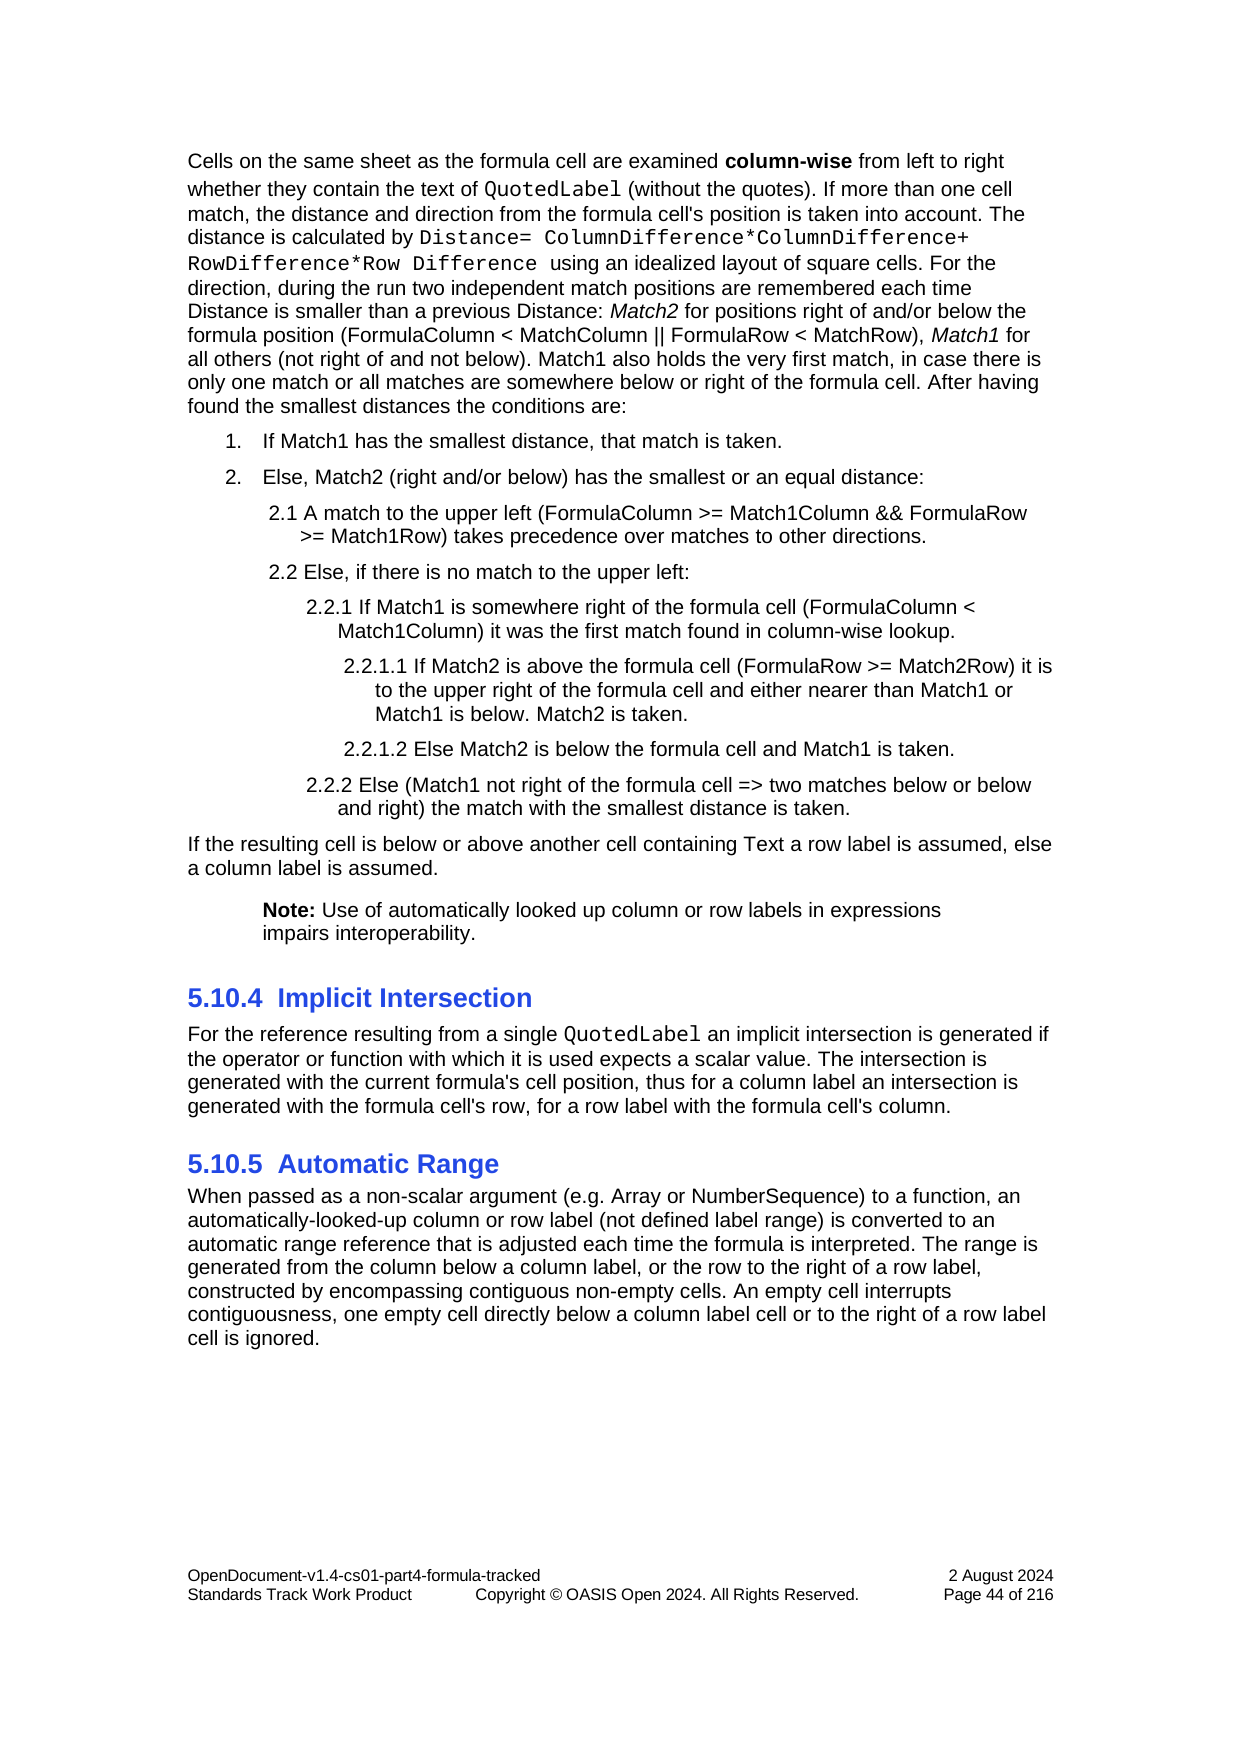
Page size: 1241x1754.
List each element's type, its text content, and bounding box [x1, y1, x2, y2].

list If Match1 has the smallest distance, that match is taken. [225, 430, 1053, 453]
list Else, Match2 (right and/or below) has the smallest or an equal distance: [225, 465, 1053, 489]
list If Match1 is somewhere right of the formula cell (FormulaColumn < Match1Column) it was the first match found in column-wise lookup. [300, 596, 1053, 643]
list If Match2 is above the formula cell (FormulaRow >= Match2Row) it is to the upper right of the formula cell and either nearer than Match1 or Match1 is below. Match2 is taken. [337, 655, 1053, 726]
list Else Match2 is below the formula cell and Match1 is taken. [337, 738, 1053, 761]
list A match to the upper left (FormulaColumn >= Match1Column && FormulaRow >= Match1Row) takes precedence over matches to other directions. [262, 501, 1053, 548]
list Else (Match1 not right of the formula cell => two matches below or below and right) the match with the smallest distance is taken. [300, 773, 1053, 820]
text Cells on the same sheet as the formula cell are examined column-wise from left to right whether they contain the text of QuotedLabel (without the quotes). If more than one cell match, the distance and direction from the formula cell's position is taken into account. The distance is calculated by Distance= ColumnDifference*ColumnDifference+ RowDifference*Row Difference using an idealized layout of square cells. For the direction, during the run two independent match positions are remembered each time Distance is smaller than a previous Distance: Match2 for positions right of and/or below the formula position (FormulaColumn < MatchColumn || FormulaRow < MatchRow), Match1 for all others (not right of and not below). Match1 also holds the very first match, in case there is only one match or all matches are somewhere below or right of the formula cell. After having found the smallest distances the conditions are: [187, 150, 1053, 418]
text If the resulting cell is below or above another cell containing Text a row label is assumed, else a column label is assumed. [187, 832, 1053, 879]
list Else, if there is no match to the upper left: [262, 560, 1053, 584]
text For the reference resulting from a single QuotedLabel an implicit intersection is generated if the operator or function with which it is used expects a scalar value. The intersection is generated with the current formula's cell position, thus for a column label an intersection is generated with the formula cell's row, for a row label with the formula cell's column. [187, 1019, 1053, 1118]
text Note: Use of automatically looked up column or row labels in expressions impairs interoperability. [262, 898, 978, 945]
subtitle Implicit Intersection [187, 983, 1053, 1013]
subtitle Automatic Range [187, 1149, 1053, 1179]
text When passed as a non-scalar argument (e.g. Array or NumberSequence) to a function, an automatically-looked-up column or row label (not defined label range) is converted to an automatic range reference that is adjusted each time the formula is interpreted. The range is generated from the column below a column label, or the row to the right of a row label, constructed by encompassing contiguous non-empty cells. An empty cell interrupts contiguousness, one empty cell directly below a column label cell or to the right of a row label cell is ignored. [187, 1185, 1053, 1350]
